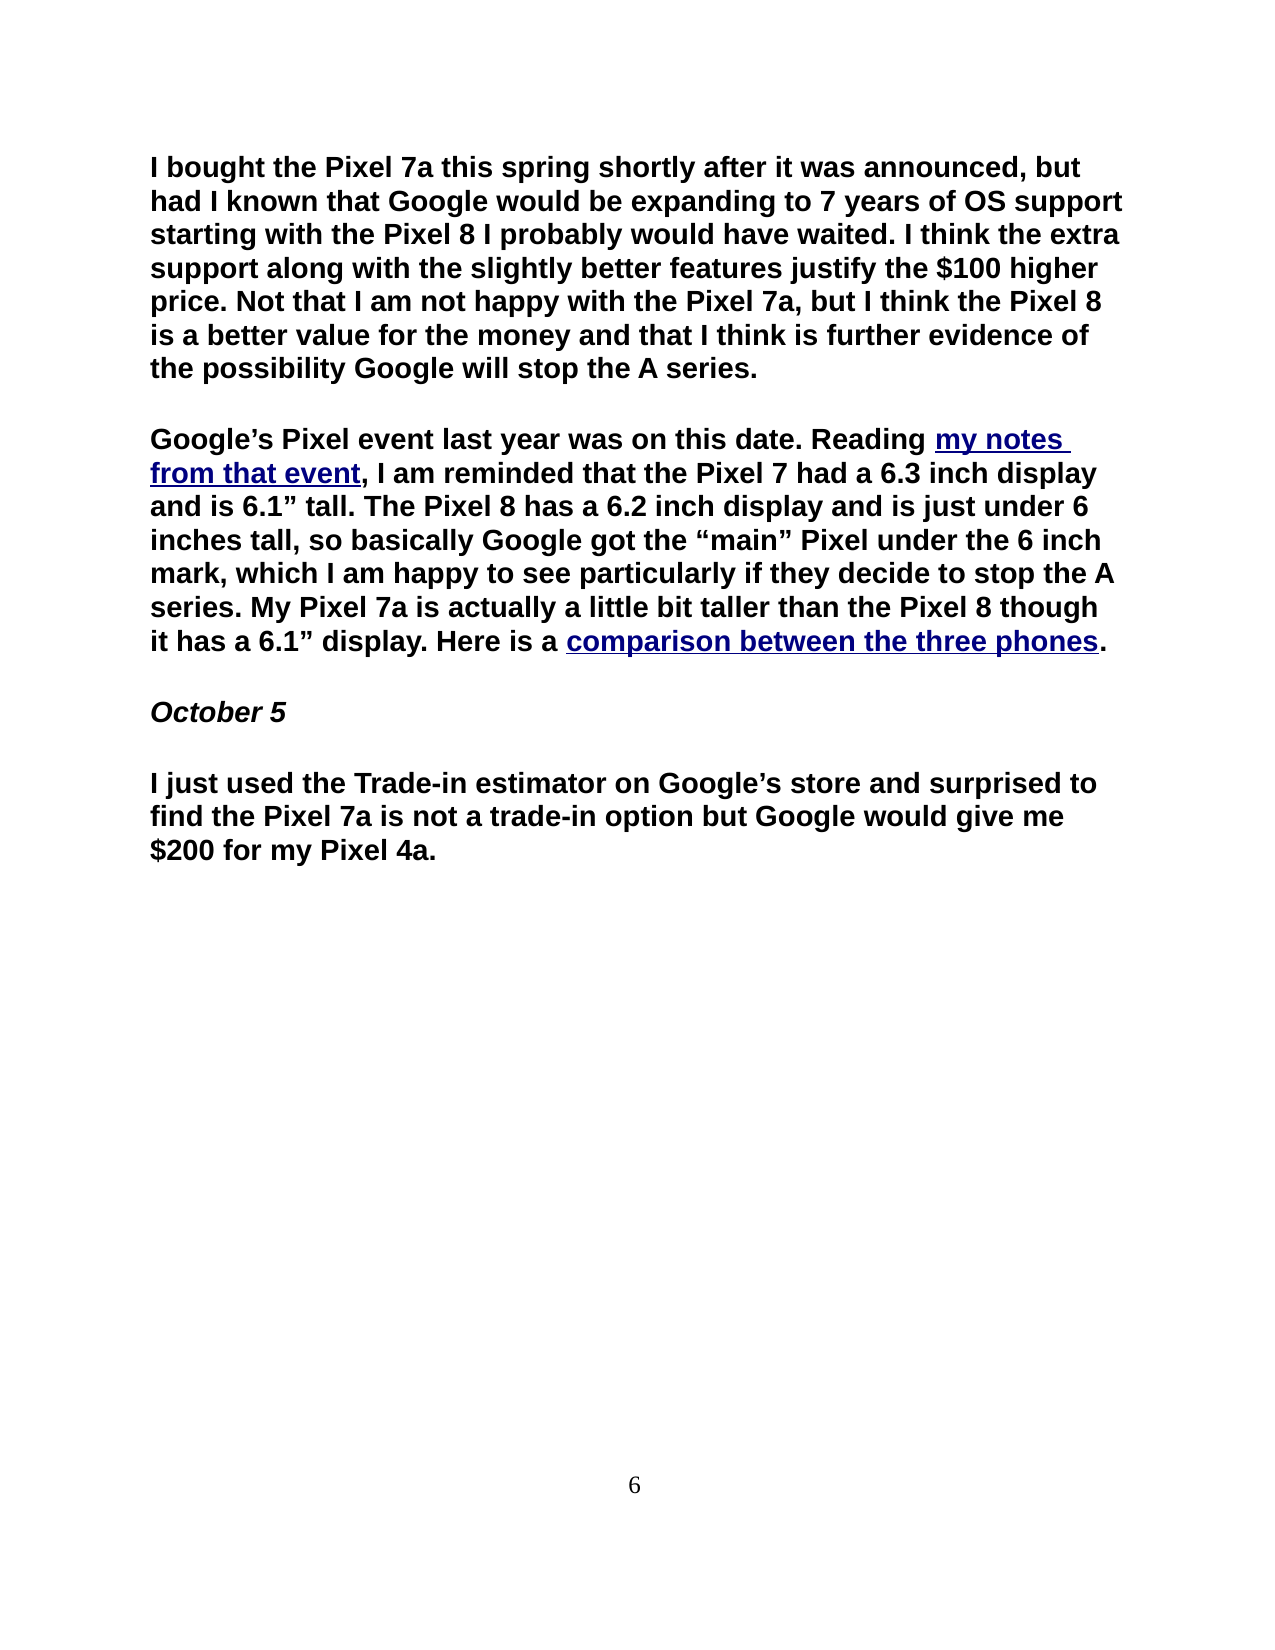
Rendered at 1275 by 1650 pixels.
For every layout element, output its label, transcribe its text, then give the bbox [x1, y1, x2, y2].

subtitle I just used the Trade-in estimator on Google’s store and surprised to find the Pixel 7a is not a trade-in option but Google would give me $200 for my Pixel 4a. [150, 766, 1125, 866]
subtitle I bought the Pixel 7a this spring shortly after it was announced, but had I known that Google would be expanding to 7 years of OS support starting with the Pixel 8 I probably would have waited. I think the extra support along with the slightly better features justify the $100 higher price. Not that I am not happy with the Pixel 7a, but I think the Pixel 8 is a better value for the money and that I think is further evidence of the possibility Google will stop the A series. [150, 150, 1125, 385]
subtitle Google’s Pixel event last year was on this date. Reading my notes from that event, I am reminded that the Pixel 7 had a 6.3 inch display and is 6.1” tall. The Pixel 8 has a 6.2 inch display and is just under 6 inches tall, so basically Google got the “main” Pixel under the 6 inch mark, which I am happy to see particularly if they decide to stop the A series. My Pixel 7a is actually a little bit taller than the Pixel 8 though it has a 6.1” display. Here is a comparison between the three phones. [150, 422, 1125, 657]
subtitle October 5 [150, 694, 1125, 728]
